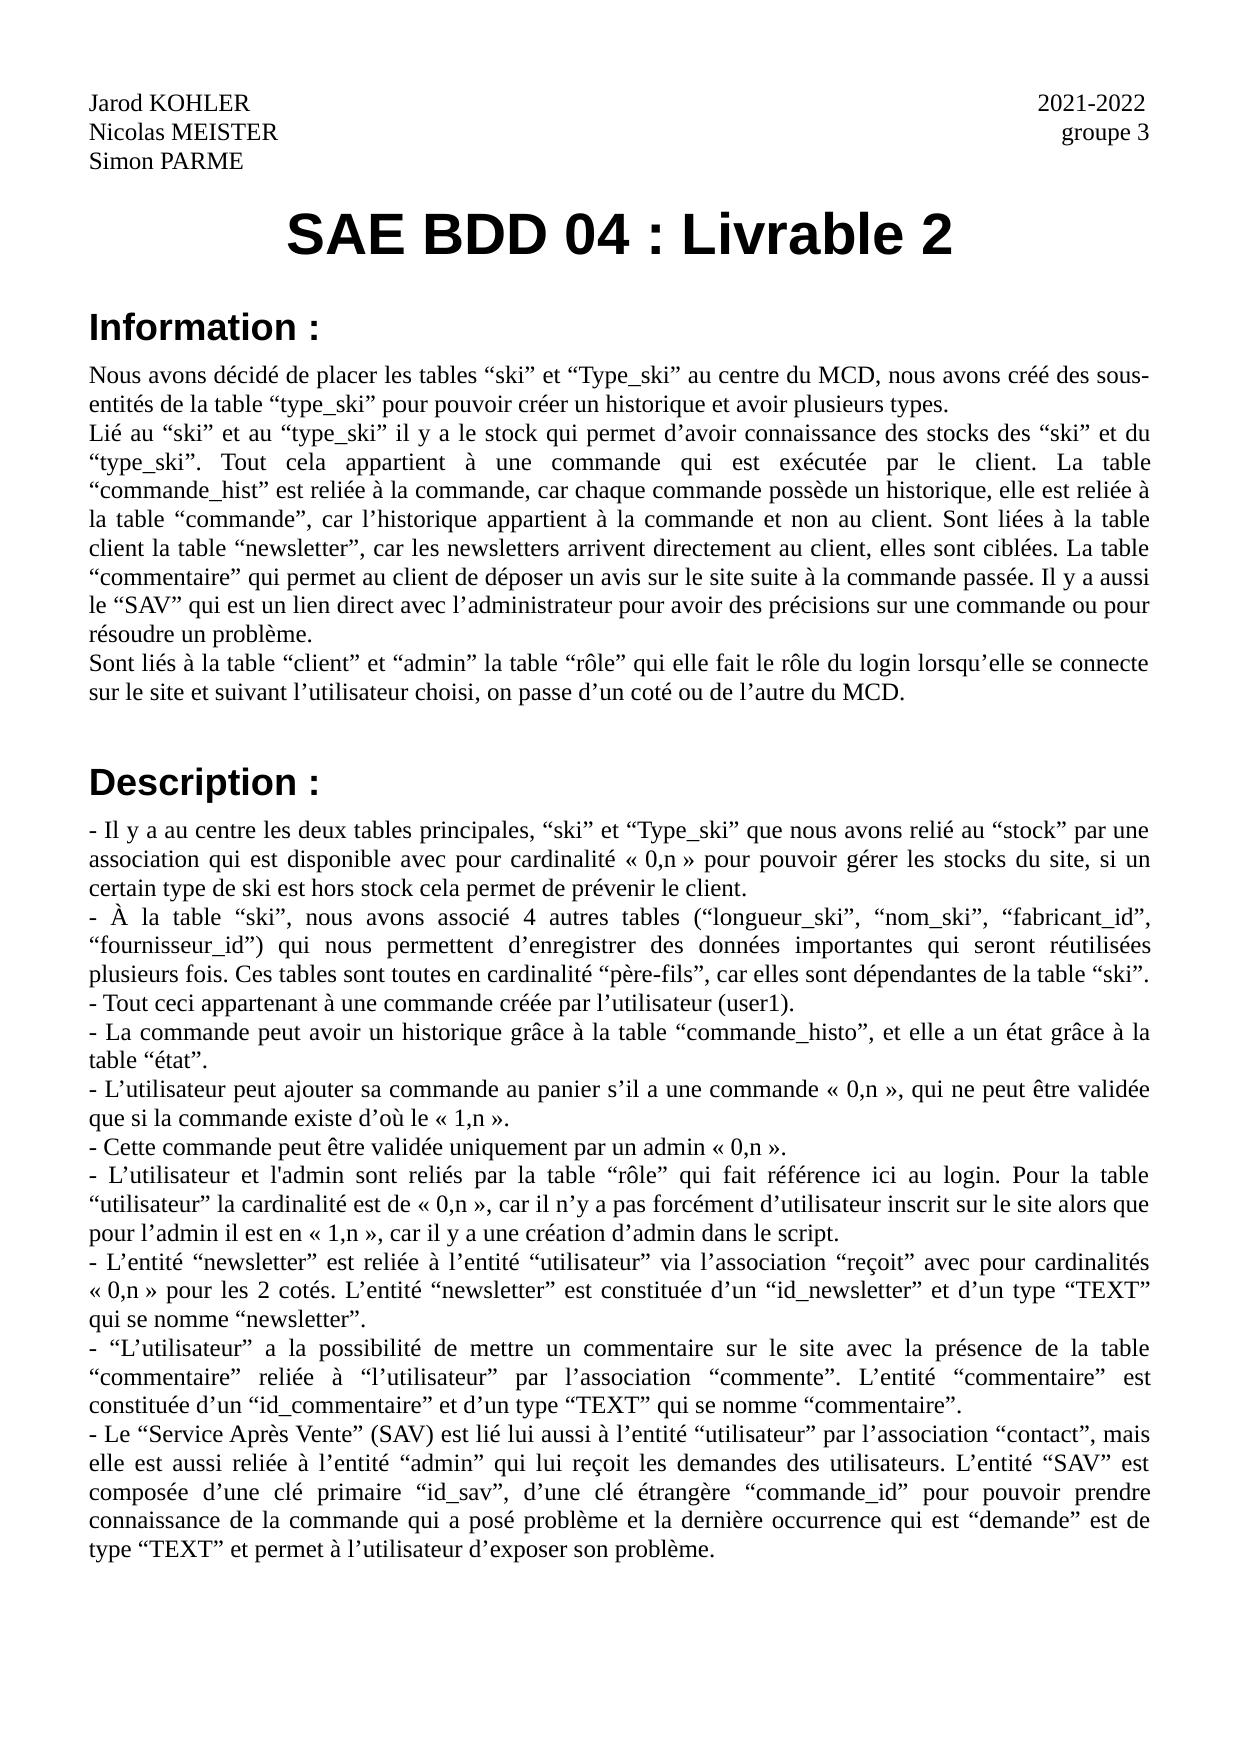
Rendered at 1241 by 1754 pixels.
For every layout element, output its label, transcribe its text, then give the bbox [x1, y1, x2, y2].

text - L’utilisateur peut ajouter sa commande au panier s’il a une commande « 0,n », qui ne peut être validée que si la commande existe d’où le « 1,n ». [88, 1074, 1152, 1132]
text - Cette commande peut être validée uniquement par un admin « 0,n ». [88, 1132, 1152, 1160]
text - Il y a au centre les deux tables principales, “ski” et “Type_ski” que nous avons relié au “stock” par une association qui est disponible avec pour cardinalité « 0,n » pour pouvoir gérer les stocks du site, si un certain type de ski est hors stock cela permet de prévenir le client. [88, 815, 1152, 902]
text Nous avons décidé de placer les tables “ski” et “Type_ski” au centre du MCD, nous avons créé des sous-entités de la table “type_ski” pour pouvoir créer un historique et avoir plusieurs types. [88, 361, 1152, 418]
text - La commande peut avoir un historique grâce à la table “commande_histo”, et elle a un état grâce à la table “état”. [88, 1017, 1152, 1074]
subtitle Description : [88, 759, 1152, 803]
text - L’utilisateur et l'admin sont reliés par la table “rôle” qui fait référence ici au login. Pour la table “utilisateur” la cardinalité est de « 0,n », car il n’y a pas forcément d’utilisateur inscrit sur le site alors que pour l’admin il est en « 1,n », car il y a une création d’admin dans le script. [88, 1160, 1152, 1247]
text Lié au “ski” et au “type_ski” il y a le stock qui permet d’avoir connaissance des stocks des “ski” et du “type_ski”. Tout cela appartient à une commande qui est exécutée par le client. La table “commande_hist” est reliée à la commande, car chaque commande possède un historique, elle est reliée à la table “commande”, car l’historique appartient à la commande et non au client. Sont liées à la table client la table “newsletter”, car les newsletters arrivent directement au client, elles sont ciblées. La table “commentaire” qui permet au client de déposer un avis sur le site suite à la commande passée. Il y a aussi le “SAV” qui est un lien direct avec l’administrateur pour avoir des précisions sur une commande ou pour résoudre un problème. [88, 418, 1152, 648]
text Simon PARME [88, 146, 1152, 175]
text - Tout ceci appartenant à une commande créée par l’utilisateur (user1). [88, 988, 1152, 1017]
text Jarod KOHLER 2021-2022 [88, 88, 1152, 117]
text Nicolas MEISTER groupe 3 [88, 117, 1152, 146]
text - L’entité “newsletter” est reliée à l’entité “utilisateur” via l’association “reçoit” avec pour cardinalités « 0,n » pour les 2 cotés. L’entité “newsletter” est constituée d’un “id_newsletter” et d’un type “TEXT” qui se nomme “newsletter”. [88, 1247, 1152, 1333]
title SAE BDD 04 : Livrable 2 [88, 200, 1152, 267]
text Sont liés à la table “client” et “admin” la table “rôle” qui elle fait le rôle du login lorsqu’elle se connecte sur le site et suivant l’utilisateur choisi, on passe d’un coté ou de l’autre du MCD. [88, 648, 1152, 706]
text - À la table “ski”, nous avons associé 4 autres tables (“longueur_ski”, “nom_ski”, “fabricant_id”, “fournisseur_id”) qui nous permettent d’enregistrer des données importantes qui seront réutilisées plusieurs fois. Ces tables sont toutes en cardinalité “père-fils”, car elles sont dépendantes de la table “ski”. [88, 902, 1152, 988]
text - “L’utilisateur” a la possibilité de mettre un commentaire sur le site avec la présence de la table “commentaire” reliée à “l’utilisateur” par l’association “commente”. L’entité “commentaire” est constituée d’un “id_commentaire” et d’un type “TEXT” qui se nomme “commentaire”. [88, 1333, 1152, 1419]
text - Le “Service Après Vente” (SAV) est lié lui aussi à l’entité “utilisateur” par l’association “contact”, mais elle est aussi reliée à l’entité “admin” qui lui reçoit les demandes des utilisateurs. L’entité “SAV” est composée d’une clé primaire “id_sav”, d’une clé étrangère “commande_id” pour pouvoir prendre connaissance de la commande qui a posé problème et la dernière occurrence qui est “demande” est de type “TEXT” et permet à l’utilisateur d’exposer son problème. [88, 1419, 1152, 1563]
subtitle Information : [88, 304, 1152, 348]
